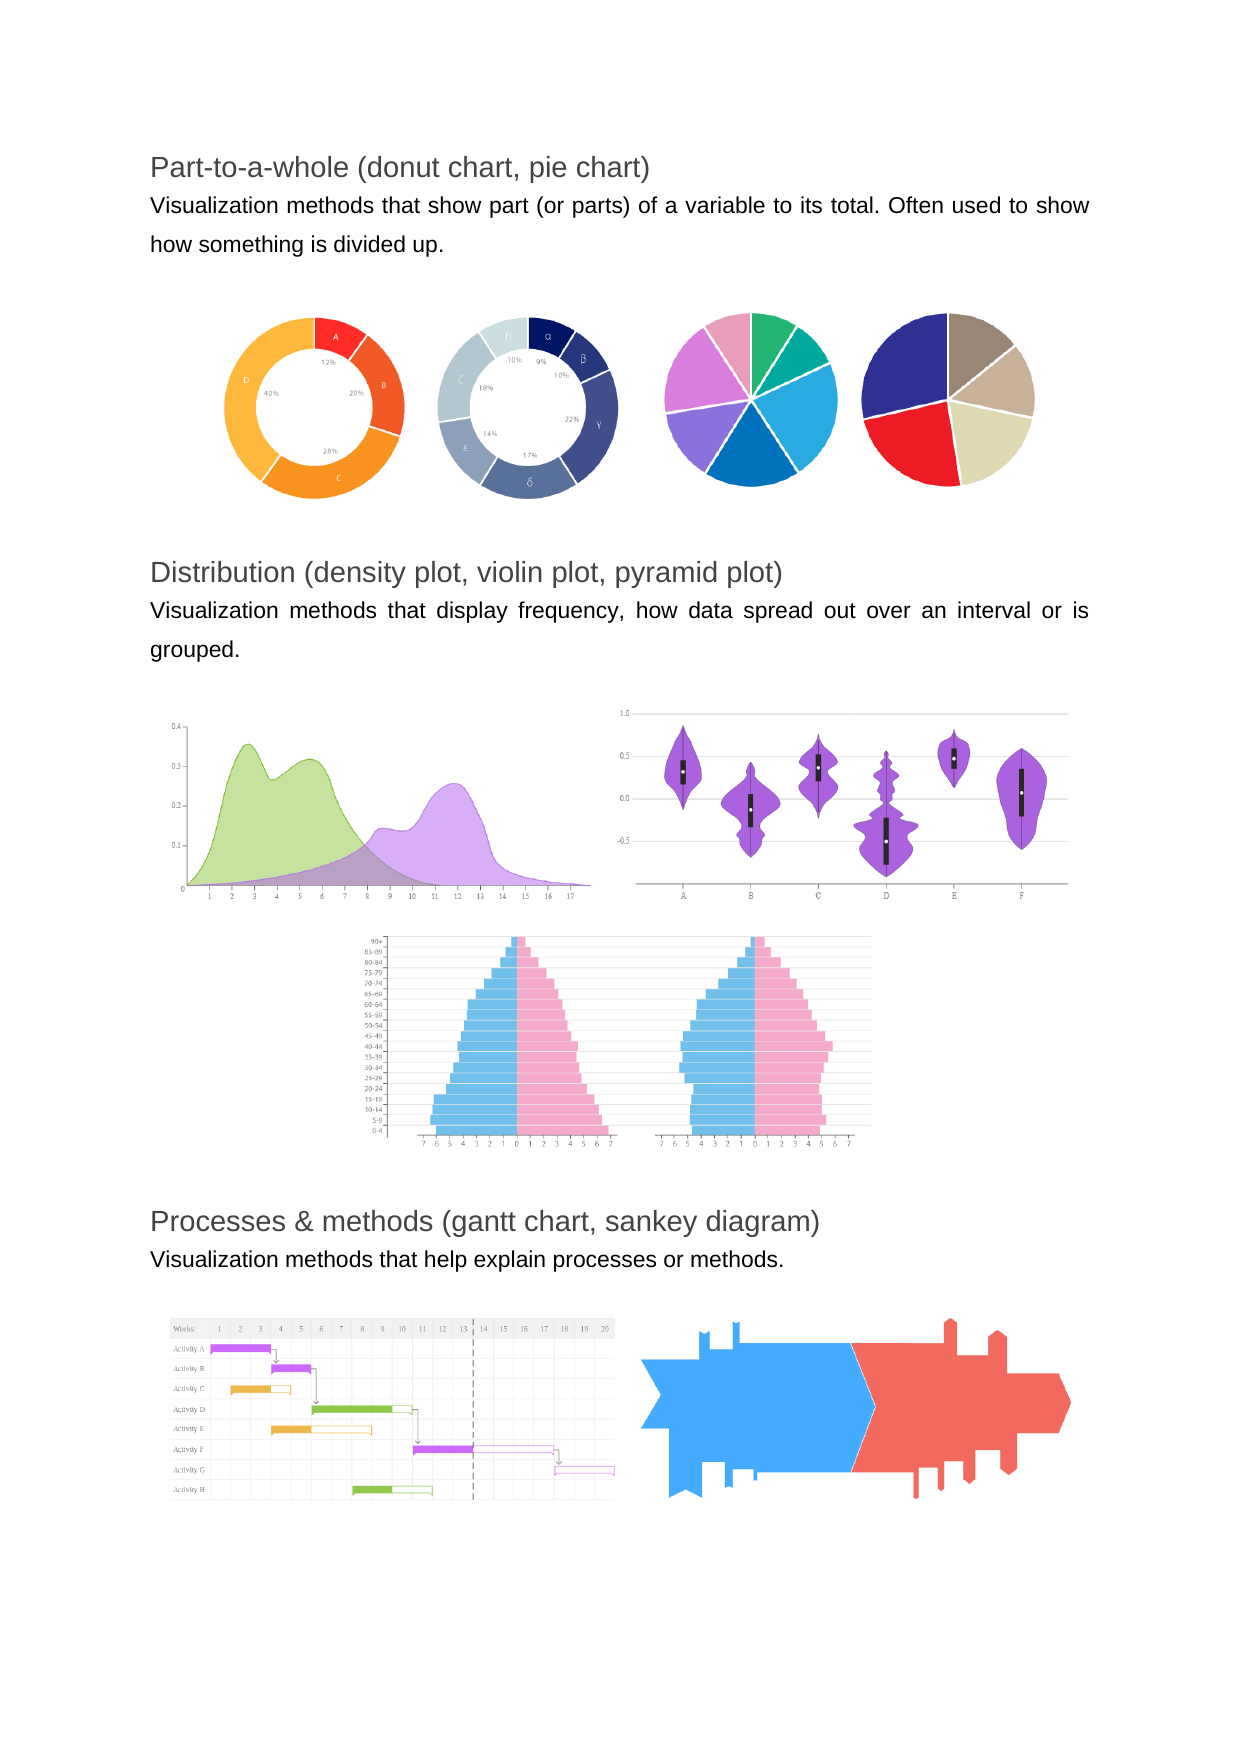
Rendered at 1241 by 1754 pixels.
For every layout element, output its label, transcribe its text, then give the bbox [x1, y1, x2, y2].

picture [159, 1306, 1081, 1510]
text Visualization methods that display frequency, how data spread out over an interval or is grouped. [150, 597, 1090, 663]
picture [350, 920, 890, 1158]
subtitle Processes & methods (gantt chart, sankey diagram) [150, 1204, 1090, 1238]
subtitle Distribution (density plot, violin plot, pyramid plot) [150, 555, 1090, 588]
subtitle Part-to-a-whole (donut chart, pie chart) [150, 150, 1090, 183]
picture [157, 696, 1083, 908]
picture [190, 291, 1050, 509]
text Visualization methods that help explain processes or methods. [150, 1246, 1090, 1272]
text Visualization methods that show part (or parts) of a variable to its total. Often used to show how something is divided up. [150, 192, 1090, 258]
